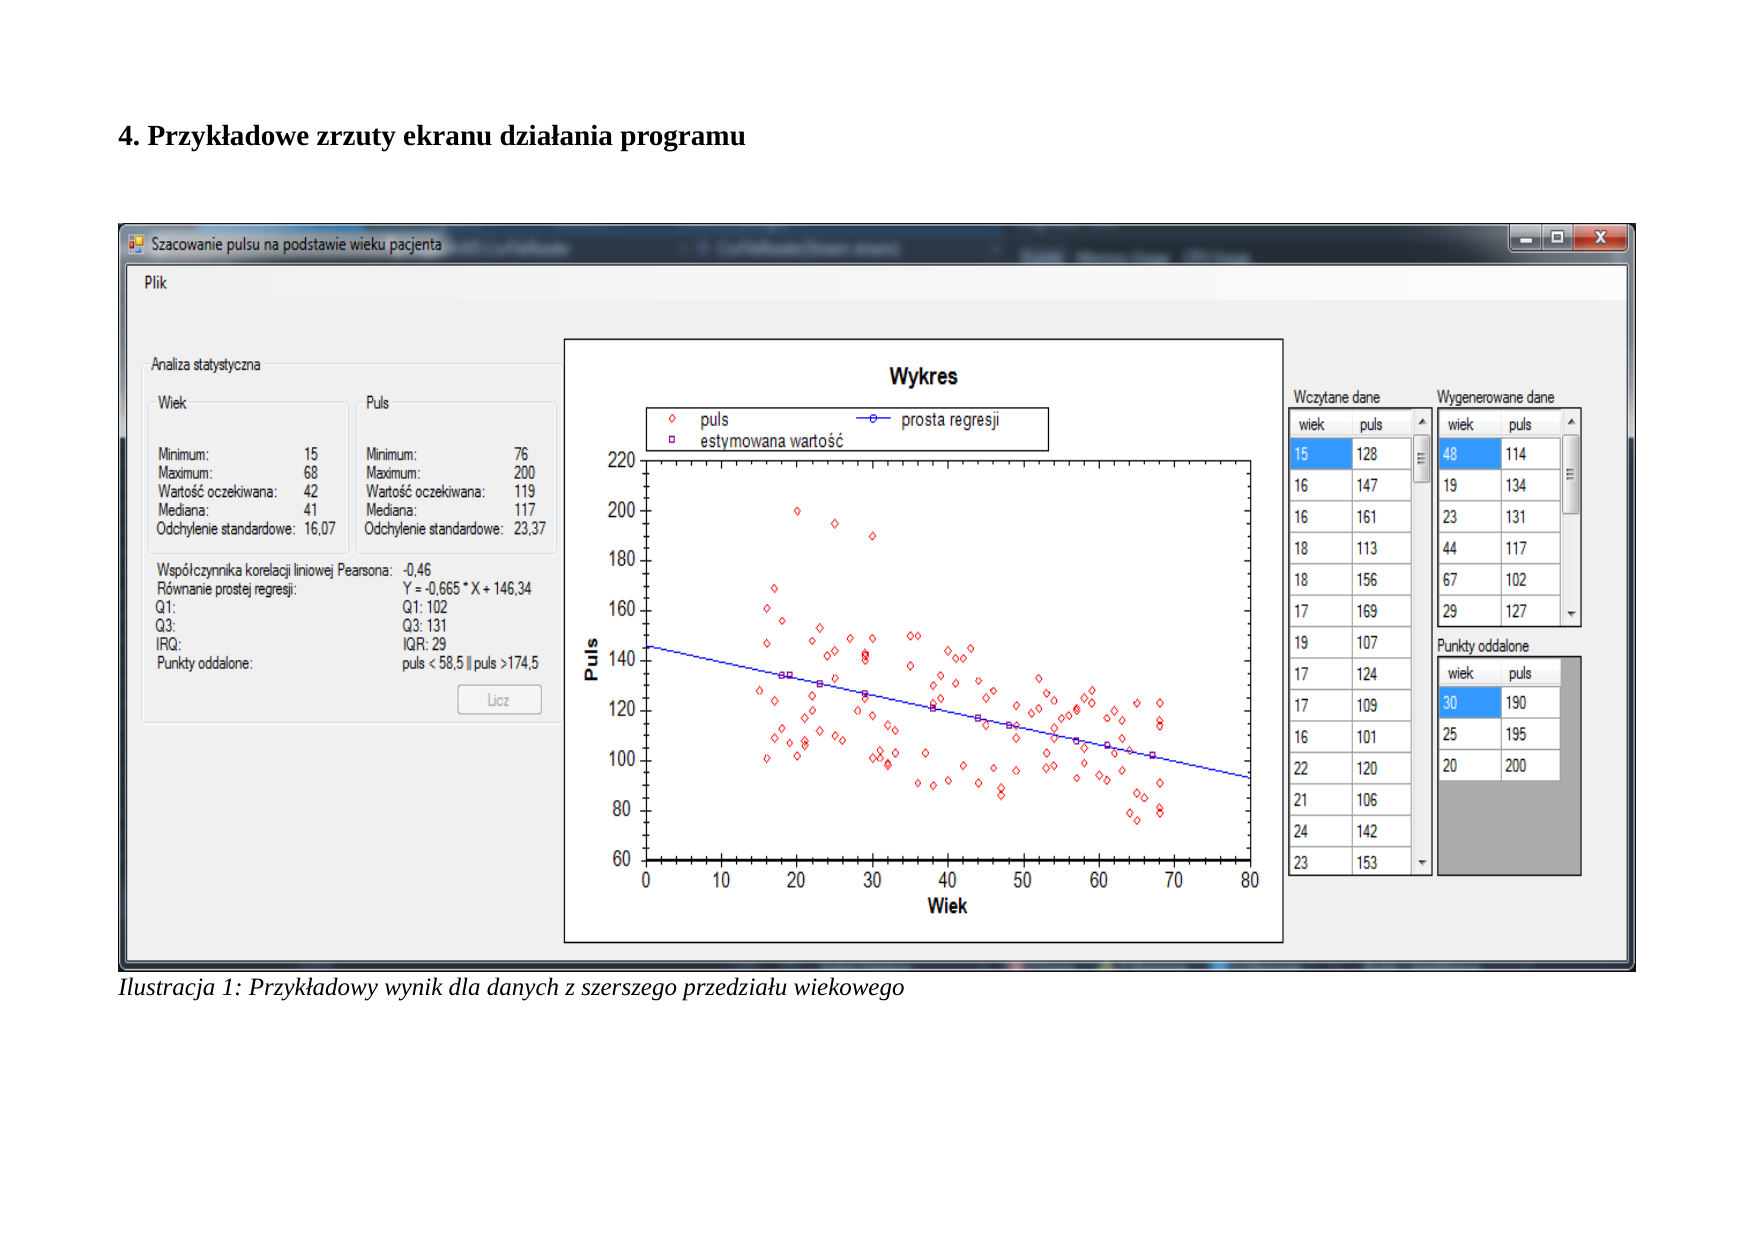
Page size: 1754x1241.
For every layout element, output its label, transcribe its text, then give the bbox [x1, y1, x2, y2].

text 4. Przykładowe zrzuty ekranu działania programu [118, 118, 1636, 152]
text Ilustracja 1: Przykładowy wynik dla danych z szerszego przedziału wiekowego [118, 972, 1636, 1001]
picture [118, 223, 1636, 972]
